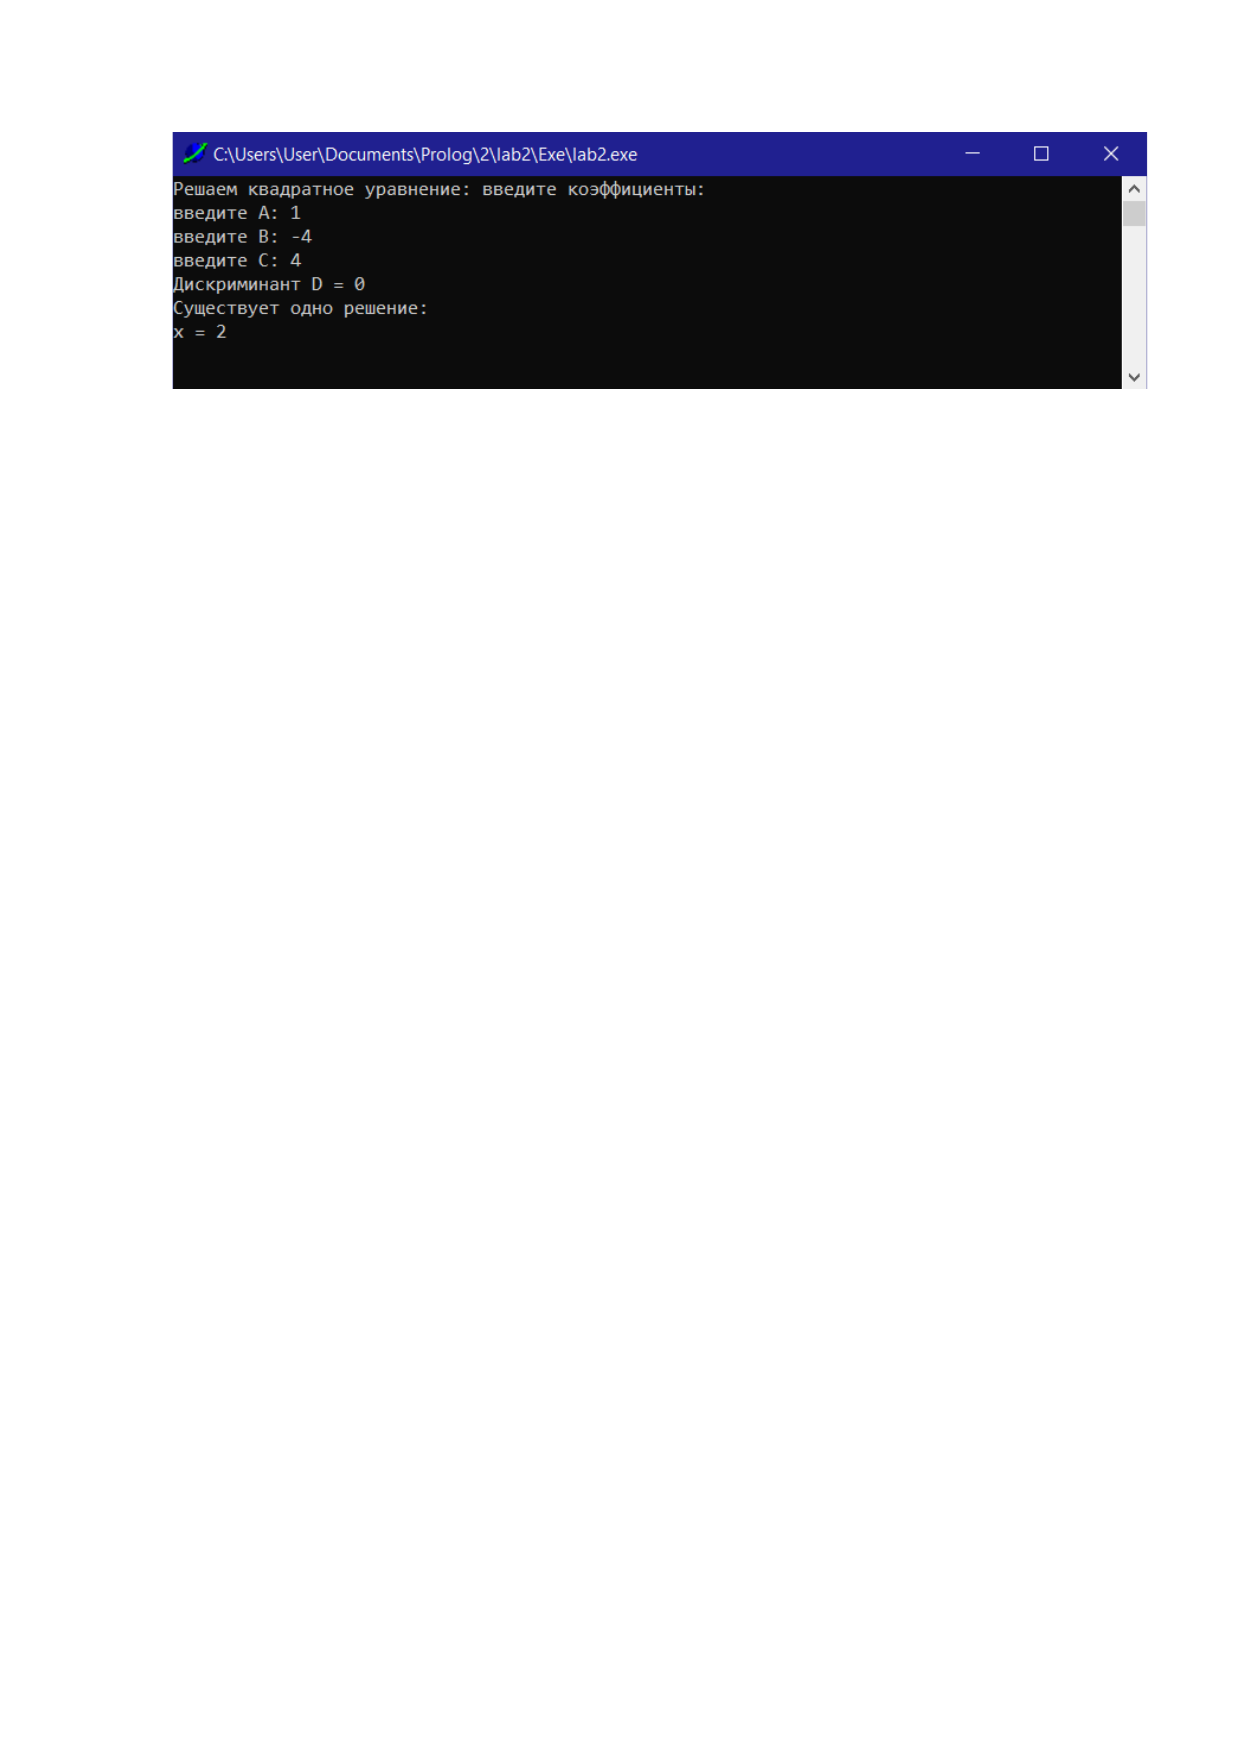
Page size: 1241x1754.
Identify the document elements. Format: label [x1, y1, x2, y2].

picture [172, 132, 1148, 389]
